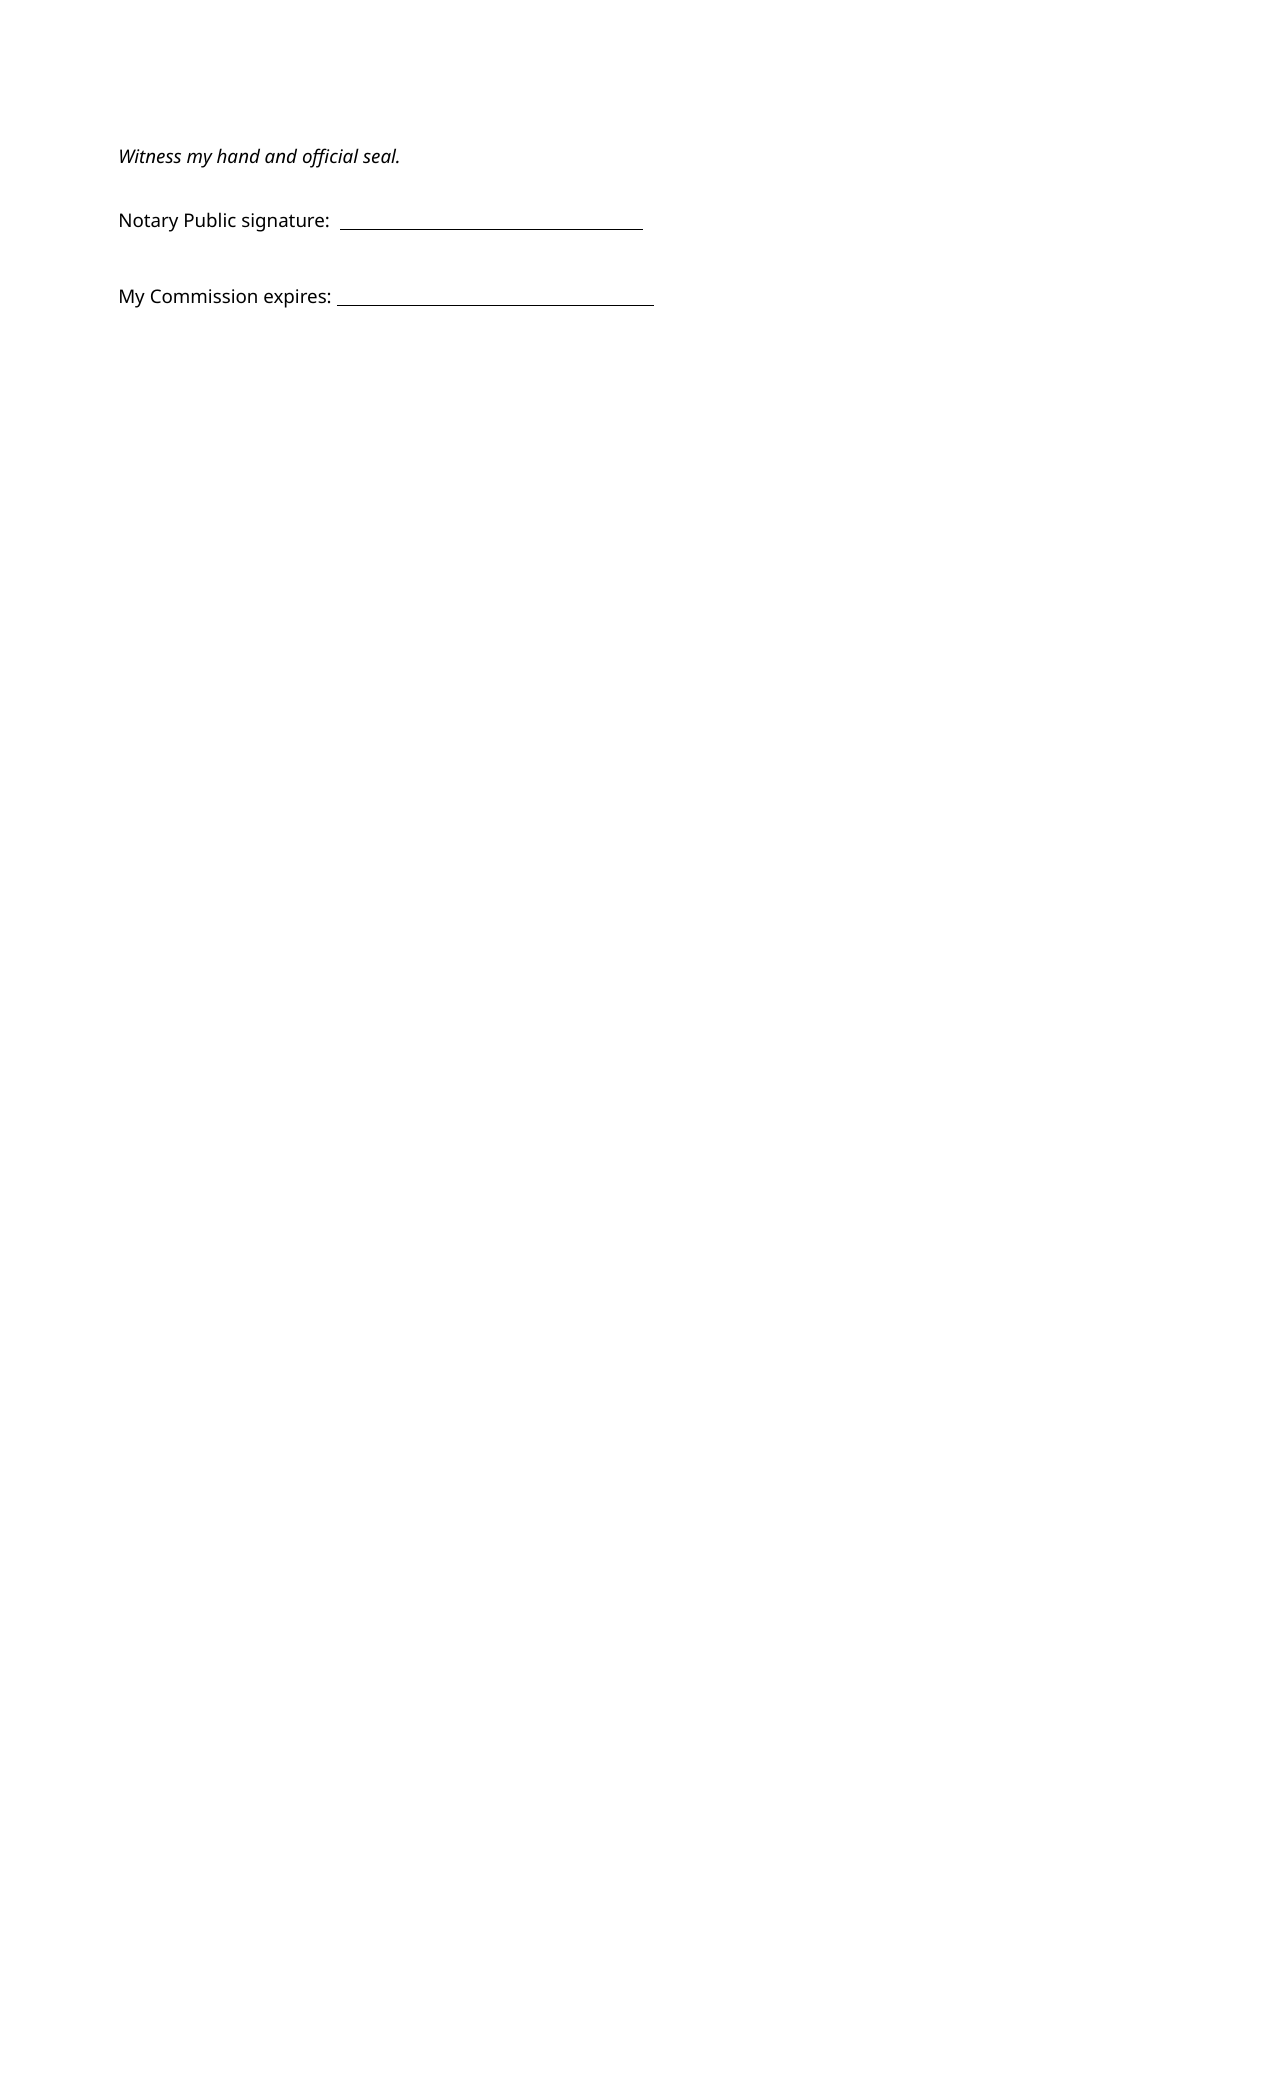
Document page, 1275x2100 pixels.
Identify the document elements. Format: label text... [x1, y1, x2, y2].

text My Commission expires: [118, 283, 1157, 309]
text Witness my hand and official seal. [118, 118, 1157, 195]
text Notary Public signature: [118, 207, 1157, 233]
